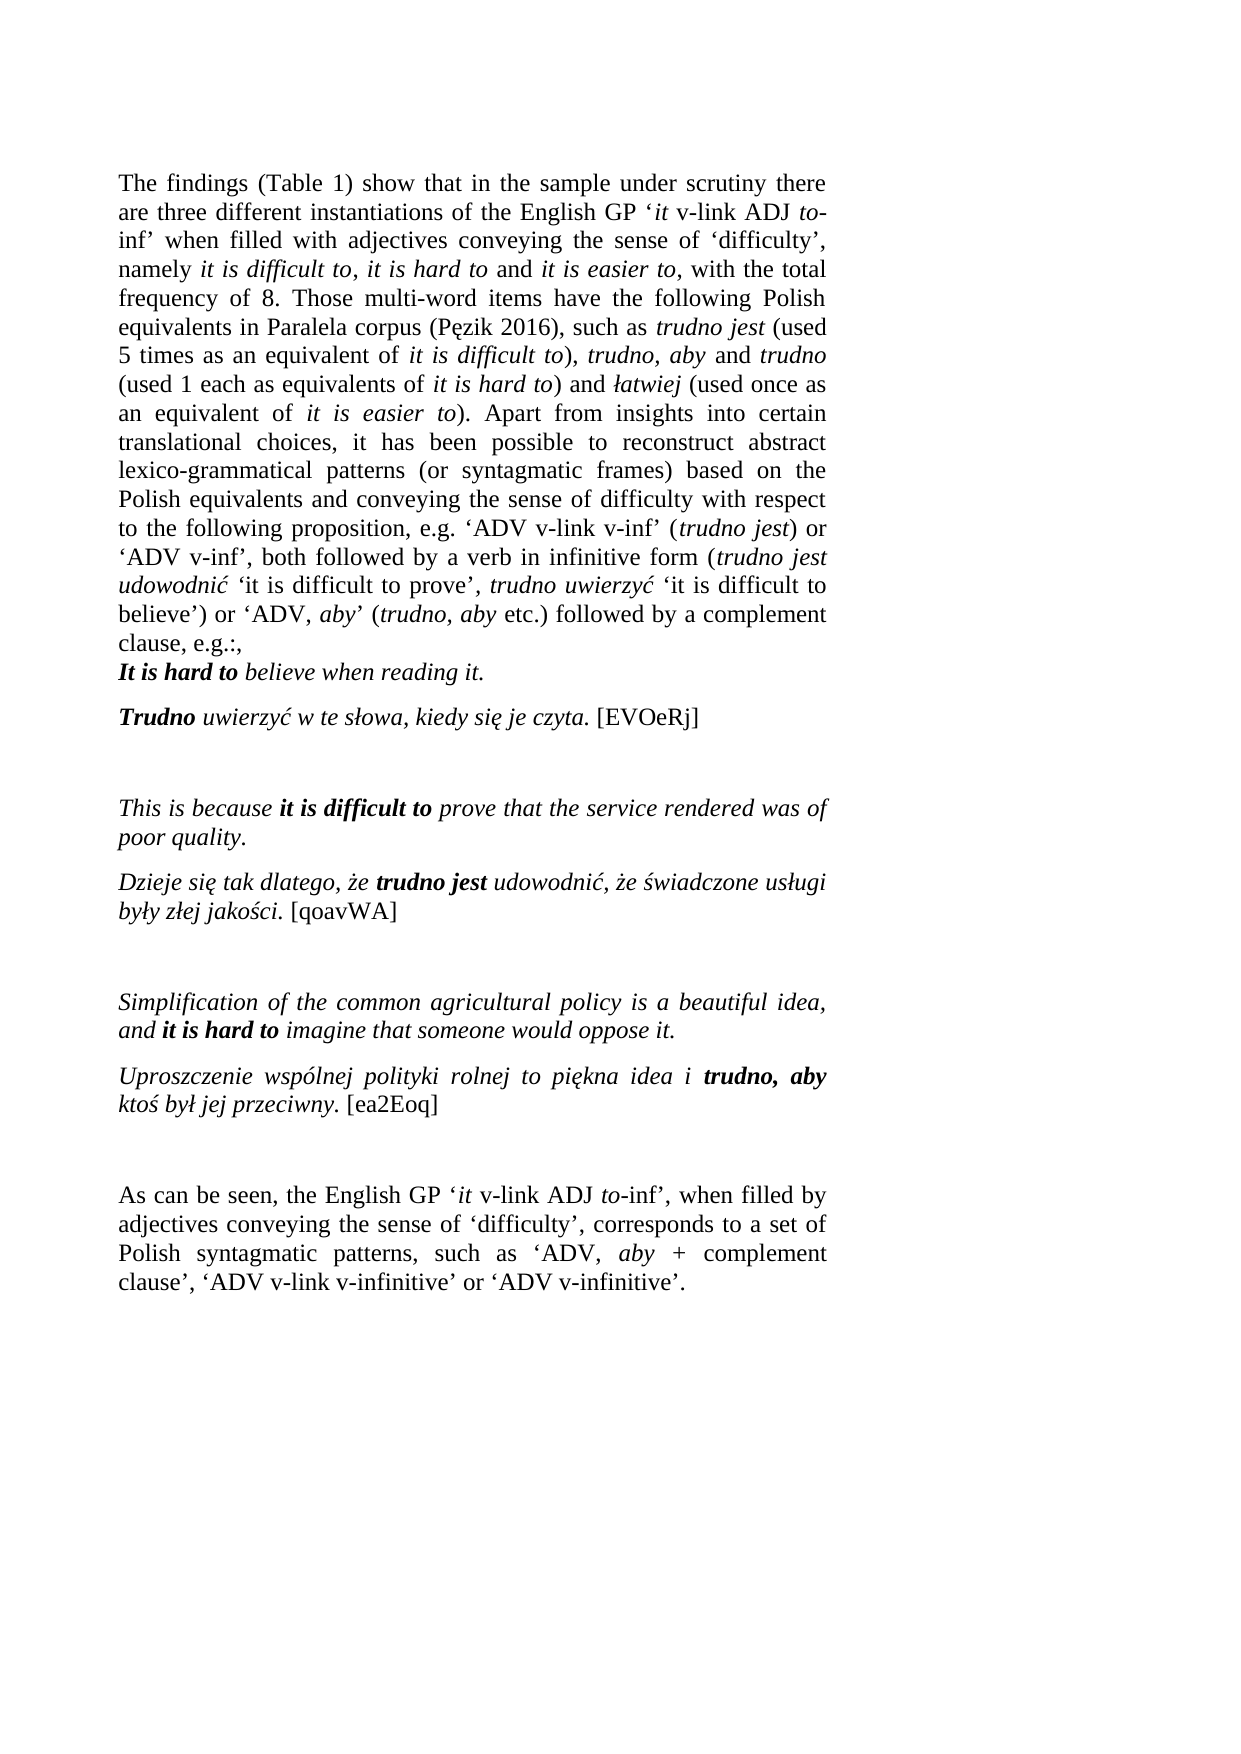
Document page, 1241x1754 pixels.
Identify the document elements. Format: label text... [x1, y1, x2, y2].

text It is hard to believe when reading it. [118, 657, 827, 685]
text The findings (Table 1) show that in the sample under scrutiny there are three different instantiations of the English GP ‘it v-link ADJ to-inf’ when filled with adjectives conveying the sense of ‘difficulty’, namely it is difficult to, it is hard to and it is easier to, with the total frequency of 8. Those multi-word items have the following Polish equivalents in Paralela corpus (Pęzik 2016), such as trudno jest (used 5 times as an equivalent of it is difficult to), trudno, aby and trudno (used 1 each as equivalents of it is hard to) and łatwiej (used once as an equivalent of it is easier to). Apart from insights into certain translational choices, it has been possible to reconstruct abstract lexico-grammatical patterns (or syntagmatic frames) based on the Polish equivalents and conveying the sense of difficulty with respect to the following proposition, e.g. ‘ADV v-link v-inf’ (trudno jest) or ‘ADV v-inf’, both followed by a verb in infinitive form (trudno jest udowodnić ‘it is difficult to prove’, trudno uwierzyć ‘it is difficult to believe’) or ‘ADV, aby’ (trudno, aby etc.) followed by a complement clause, e.g.:, [118, 168, 827, 657]
text Dzieje się tak dlatego, że trudno jest udowodnić, że świadczone usługi były złej jakości. [qoavWA] [118, 867, 827, 924]
text Uproszczenie wspólnej polityki rolnej to piękna idea i trudno, aby ktoś był jej przeciwny. [ea2Eoq] [118, 1061, 827, 1118]
text This is because it is difficult to prove that the service rendered was of poor quality. [118, 793, 827, 850]
text Simplification of the common agricultural policy is a beautiful idea, and it is hard to imagine that someone would oppose it. [118, 987, 827, 1044]
text Trudno uwierzyć w te słowa, kiedy się je czyta. [EVOeRj] [118, 702, 827, 731]
text As can be seen, the English GP ‘it v-link ADJ to-inf’, when filled by adjectives conveying the sense of ‘difficulty’, corresponds to a set of Polish syntagmatic patterns, such as ‘ADV, aby + complement clause’, ‘ADV v-link v-infinitive’ or ‘ADV v-infinitive’. [118, 1180, 827, 1295]
